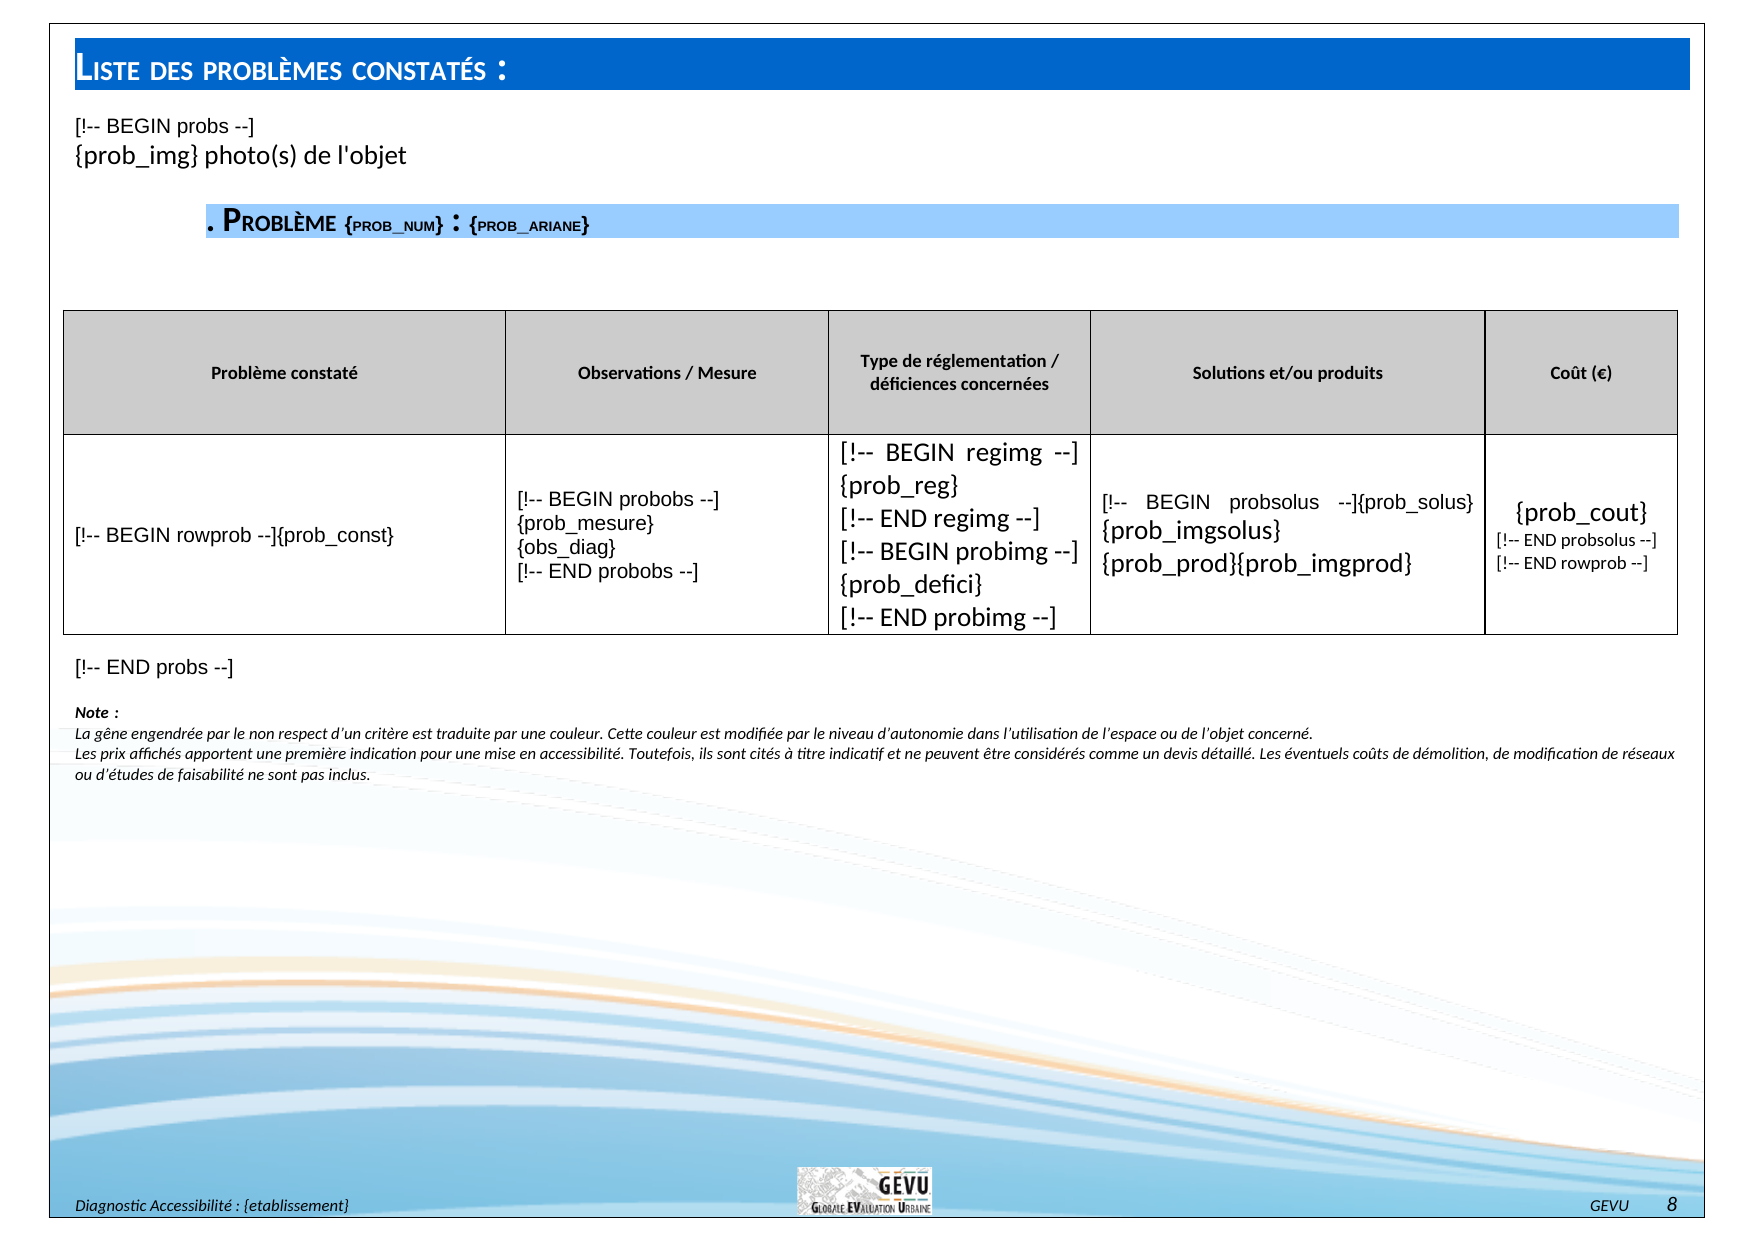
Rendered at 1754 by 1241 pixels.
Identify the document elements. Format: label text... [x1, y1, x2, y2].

table_cell {prob_cout} [!-- END probsolus --][!-- END rowprob --] [1486, 435, 1677, 633]
table_cell [!-- BEGIN probsolus --]{prob_solus}{prob_imgsolus} {prob_prod}{prob_imgprod} [1091, 435, 1484, 633]
text [!-- BEGIN probs --] [75, 114, 1679, 138]
text [!-- END probs --] [75, 655, 1679, 679]
table_header Problème constaté [64, 311, 505, 434]
text Les prix affichés apportent une première indication pour une mise en accessibilité. Toutefois, ils sont cités à titre indicatif et ne peuvent être considérés comme un devis détaillé. Les éventuels coûts de démolition, de modification de réseaux ou d’études de faisabilité ne sont pas inclus. [75, 743, 1679, 784]
table_header Coût (€) [1486, 311, 1677, 434]
table_cell [!-- BEGIN regimg --]{prob_reg} [!-- END regimg --] [!-- BEGIN probimg --]{prob_defici} [!-- END probimg --] [829, 435, 1090, 633]
text Note : [75, 703, 1679, 723]
table_header Solutions et/ou produits [1091, 311, 1484, 434]
picture [476, 850, 1277, 1217]
table_header Observations / Mesure [506, 311, 828, 434]
text {prob_img} photo(s) de l'objet [75, 138, 1679, 171]
table_header Type de réglementation / déficiences concernées [829, 311, 1090, 434]
table_cell [!-- BEGIN rowprob --]{prob_const} [64, 435, 505, 633]
table_cell [!-- BEGIN probobs --]{prob_mesure} {obs_diag} [!-- END probobs --] [506, 435, 828, 633]
subtitle Liste des problèmes constatés : [75, 38, 1690, 90]
text La gêne engendrée par le non respect d’un critère est traduite par une couleur. Cette couleur est modifiée par le niveau d’autonomie dans l’utilisation de l’espace ou de l’objet concerné. [75, 723, 1679, 743]
subtitle Problème {prob_num} : {prob_ariane} [206, 204, 1679, 238]
